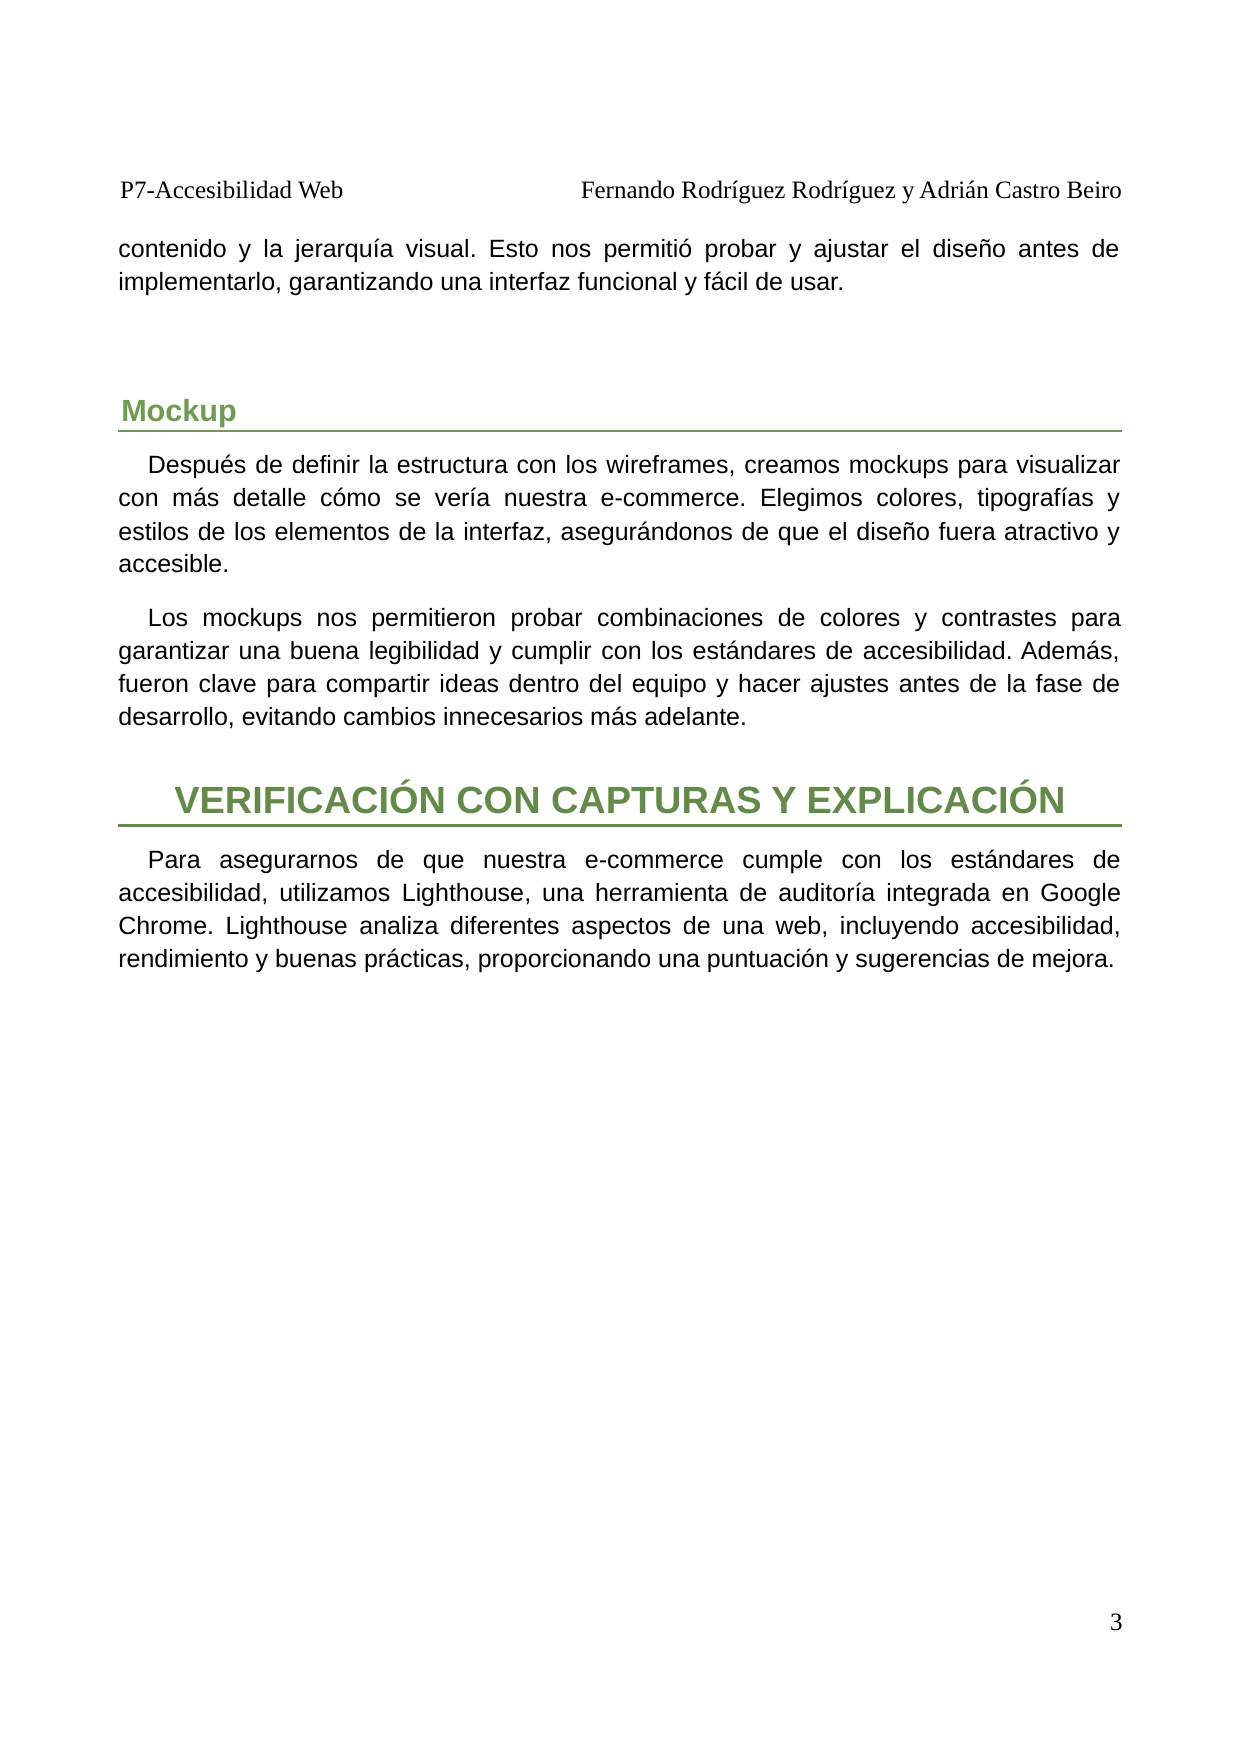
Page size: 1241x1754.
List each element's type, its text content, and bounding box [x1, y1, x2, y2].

subtitle Mockup [118, 389, 1122, 430]
text contenido y la jerarquía visual. Esto nos permitió probar y ajustar el diseño antes de implementarlo, garantizando una interfaz funcional y fácil de usar. [118, 234, 1122, 296]
text Los mockups nos permitieron probar combinaciones de colores y contrastes para garantizar una buena legibilidad y cumplir con los estándares de accesibilidad. Además, fueron clave para compartir ideas dentro del equipo y hacer ajustes antes de la fase de desarrollo, evitando cambios innecesarios más adelante. [118, 603, 1122, 731]
text Después de definir la estructura con los wireframes, creamos mockups para visualizar con más detalle cómo se vería nuestra e-commerce. Elegimos colores, tipografías y estilos de los elementos de la interfaz, asegurándonos de que el diseño fuera atractivo y accesible. [118, 450, 1122, 578]
text Para asegurarnos de que nuestra e-commerce cumple con los estándares de accesibilidad, utilizamos Lighthouse, una herramienta de auditoría integrada en Google Chrome. Lighthouse analiza diferentes aspectos de una web, incluyendo accesibilidad, rendimiento y buenas prácticas, proporcionando una puntuación y sugerencias de mejora. [118, 845, 1122, 973]
subtitle VERIFICACIÓN CON CAPTURAS Y EXPLICACIÓN [118, 775, 1122, 824]
